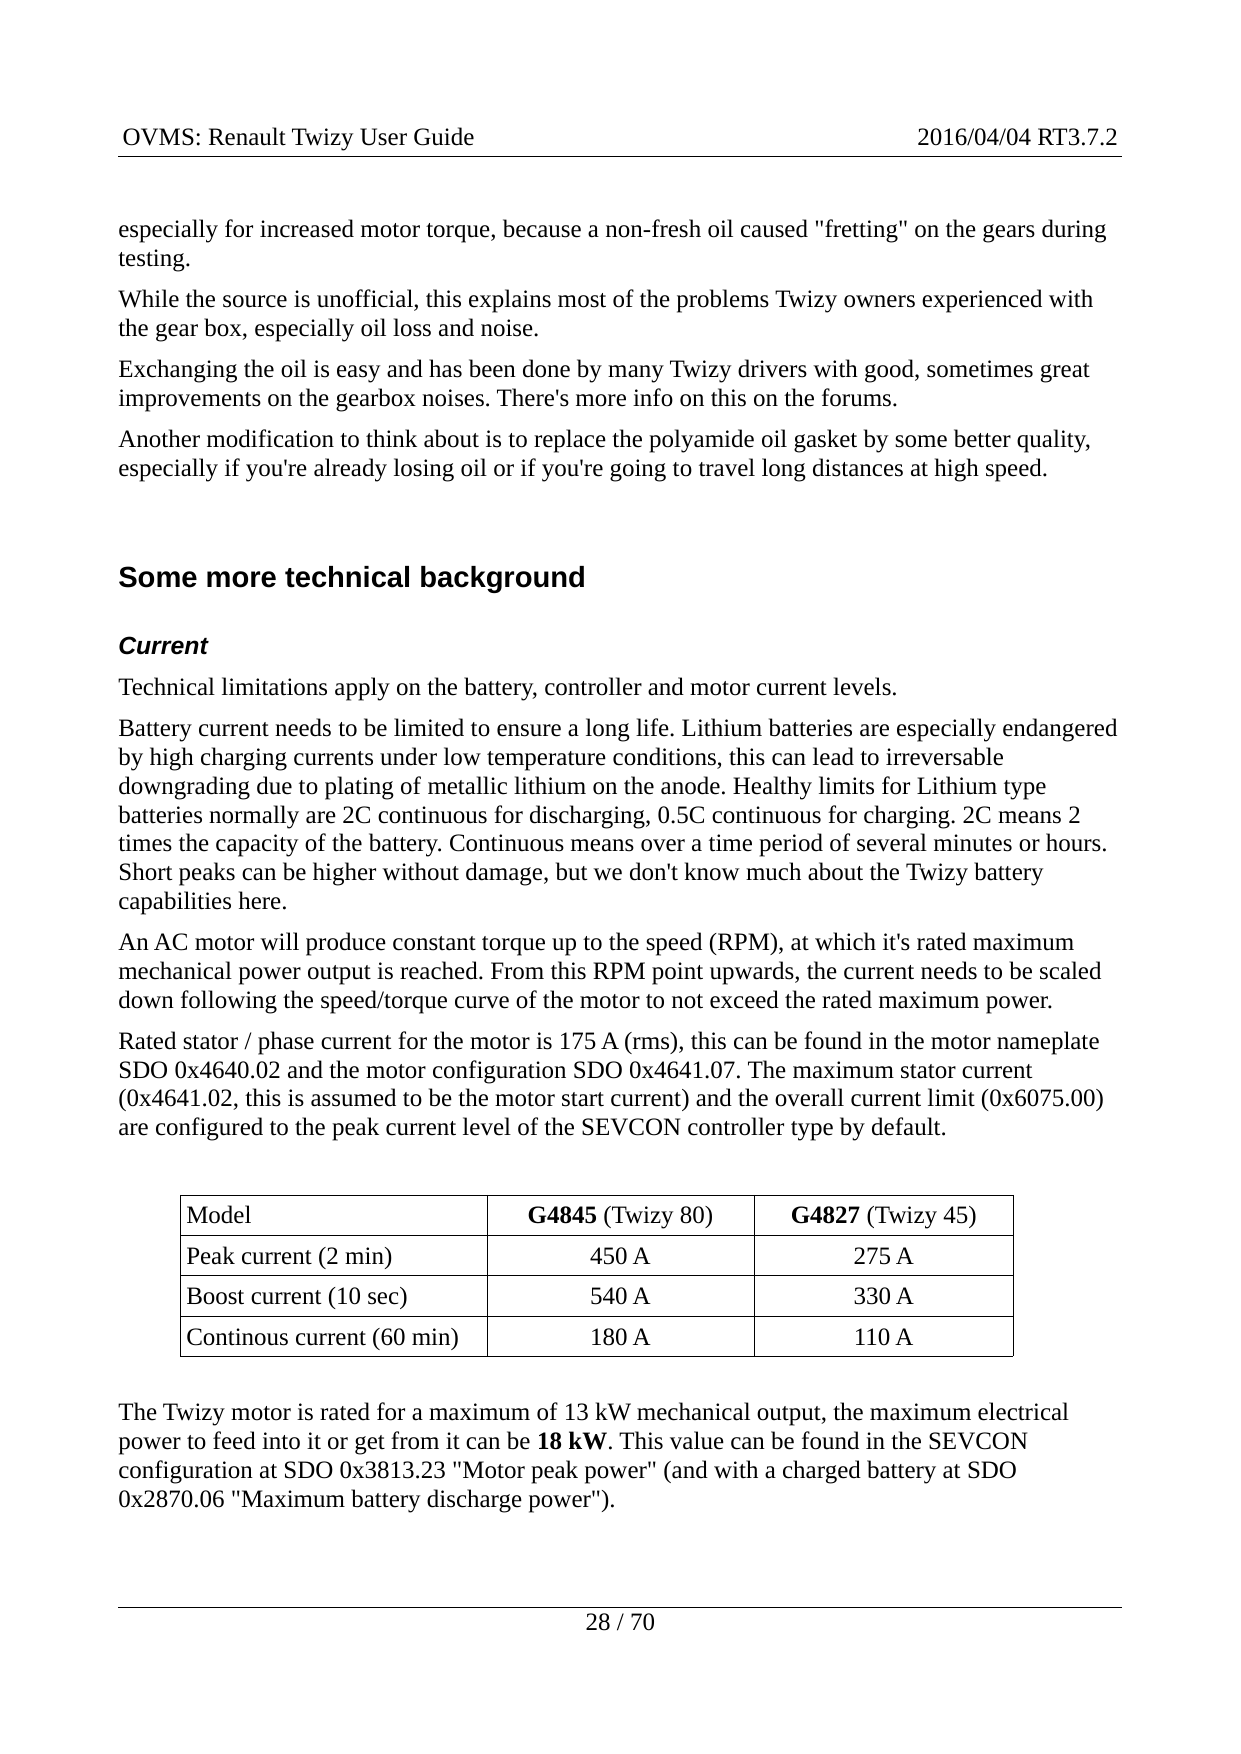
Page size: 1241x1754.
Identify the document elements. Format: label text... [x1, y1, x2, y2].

table_cell 110 A [755, 1317, 1013, 1356]
text Technical limitations apply on the battery, controller and motor current levels. [118, 672, 1122, 701]
text especially for increased motor torque, because a non-fresh oil caused "fretting" on the gears during testing. [118, 214, 1122, 271]
text Battery current needs to be limited to ensure a long life. Lithium batteries are especially endangered by high charging currents under low temperature conditions, this can lead to irreversable downgrading due to plating of metallic lithium on the anode. Healthy limits for Lithium type batteries normally are 2C continuous for discharging, 0.5C continuous for charging. 2C means 2 times the capacity of the battery. Continuous means over a time period of several minutes or hours. Short peaks can be higher without damage, but we don't know much about the Twizy battery capabilities here. [118, 713, 1122, 915]
text The Twizy motor is rated for a maximum of 13 kW mechanical output, the maximum electrical power to feed into it or get from it can be 18 kW. This value can be found in the SEVCON configuration at SDO 0x3813.23 "Motor peak power" (and with a charged battery at SDO 0x2870.06 "Maximum battery discharge power"). [118, 1397, 1122, 1512]
table_cell 330 A [755, 1276, 1013, 1316]
table_cell Boost current (10 sec) [181, 1276, 487, 1316]
text While the source is unofficial, this explains most of the problems Twizy owners experienced with the gear box, especially oil loss and noise. [118, 284, 1122, 341]
text Exchanging the oil is easy and has been done by many Twizy drivers with good, sometimes great improvements on the gearbox noises. There's more info on this on the forums. [118, 354, 1122, 411]
table_cell 450 A [488, 1236, 754, 1275]
text Another modification to think about is to replace the polyamide oil gasket by some better quality, especially if you're already losing oil or if you're going to travel long distances at high speed. [118, 424, 1122, 481]
table_header G4845 (Twizy 80) [488, 1196, 754, 1235]
table_cell 180 A [488, 1317, 754, 1356]
subtitle Some more technical background [118, 560, 1122, 594]
table_header G4827 (Twizy 45) [755, 1196, 1013, 1235]
text An AC motor will produce constant torque up to the speed (RPM), at which it's rated maximum mechanical power output is reached. From this RPM point upwards, the current needs to be scaled down following the speed/torque curve of the motor to not exceed the rated maximum power. [118, 927, 1122, 1013]
subtitle Current [118, 631, 1122, 660]
table_cell 540 A [488, 1276, 754, 1316]
table_cell Continous current (60 min) [181, 1317, 487, 1356]
table_header Model [181, 1196, 487, 1235]
table_cell 275 A [755, 1236, 1013, 1275]
text Rated stator / phase current for the motor is 175 A (rms), this can be found in the motor nameplate SDO 0x4640.02 and the motor configuration SDO 0x4641.07. The maximum stator current (0x4641.02, this is assumed to be the motor start current) and the overall current limit (0x6075.00) are configured to the peak current level of the SEVCON controller type by default. [118, 1026, 1122, 1141]
table_cell Peak current (2 min) [181, 1236, 487, 1275]
